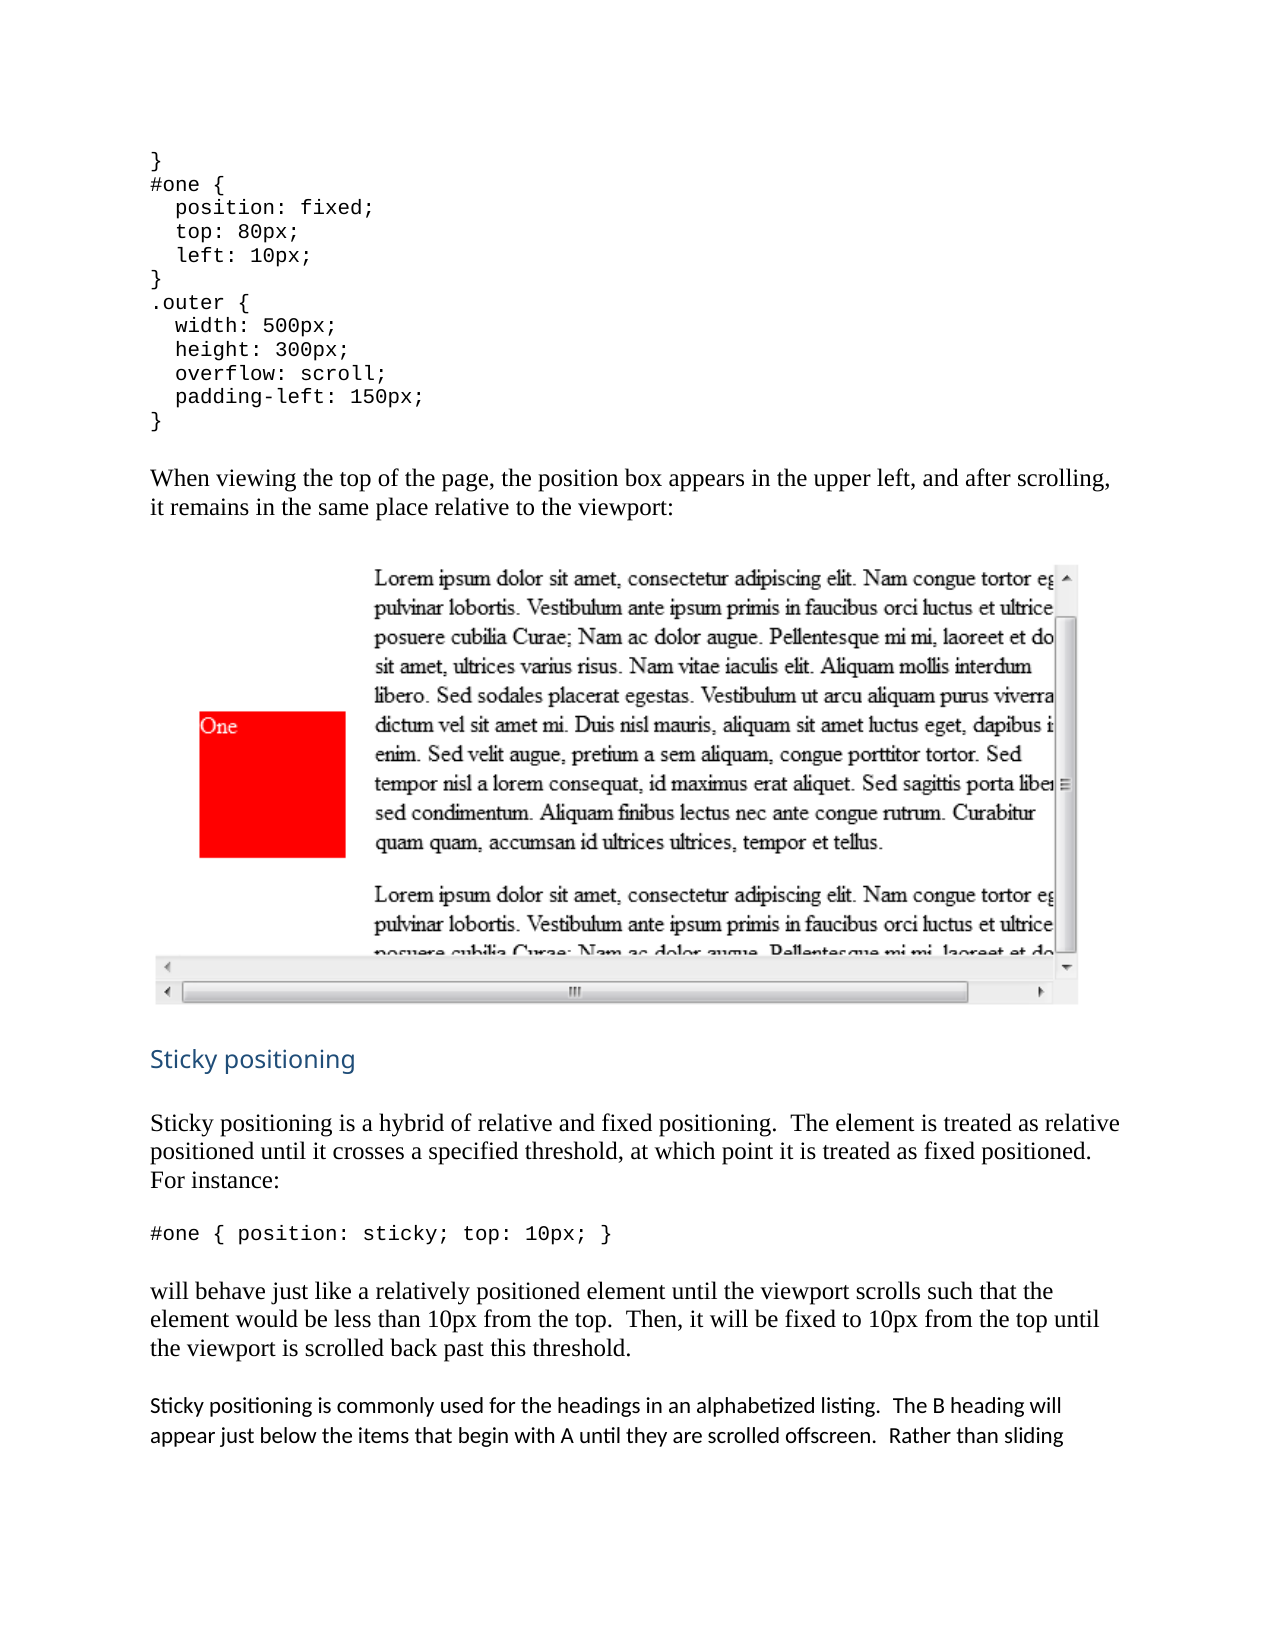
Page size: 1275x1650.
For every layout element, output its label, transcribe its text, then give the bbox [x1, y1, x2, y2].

text height: 300px; [150, 339, 1125, 363]
text will behave just like a relatively positioned element until the viewport scrolls such that the element would be less than 10px from the top. Then, it will be fixed to 10px from the top until the viewport is scrolled back past this threshold. [150, 1276, 1125, 1362]
text position: fixed; [150, 197, 1125, 221]
text } [150, 150, 1125, 174]
text } [150, 268, 1125, 292]
text padding-left: 150px; [150, 386, 1125, 410]
text width: 500px; [150, 316, 1125, 339]
text } [150, 410, 1125, 434]
text overflow: scroll; [150, 363, 1125, 386]
subtitle Sticky positioning [150, 1042, 1125, 1076]
picture [150, 549, 1089, 1012]
text .outer { [150, 292, 1125, 316]
text Sticky positioning is commonly used for the headings in an alphabetized listing. The B heading will appear just below the items that begin with A until they are scrolled offscreen. Rather than sliding [150, 1391, 1125, 1449]
text left: 10px; [150, 244, 1125, 268]
text Sticky positioning is a hybrid of relative and fixed positioning. The element is treated as relative positioned until it crosses a specified threshold, at which point it is treated as fixed positioned. For instance: [150, 1108, 1125, 1194]
text top: 80px; [150, 221, 1125, 244]
text #one { position: sticky; top: 10px; } [150, 1223, 1125, 1247]
text #one { [150, 174, 1125, 197]
text When viewing the top of the page, the position box appears in the upper left, and after scrolling, it remains in the same place relative to the viewport: [150, 463, 1125, 520]
